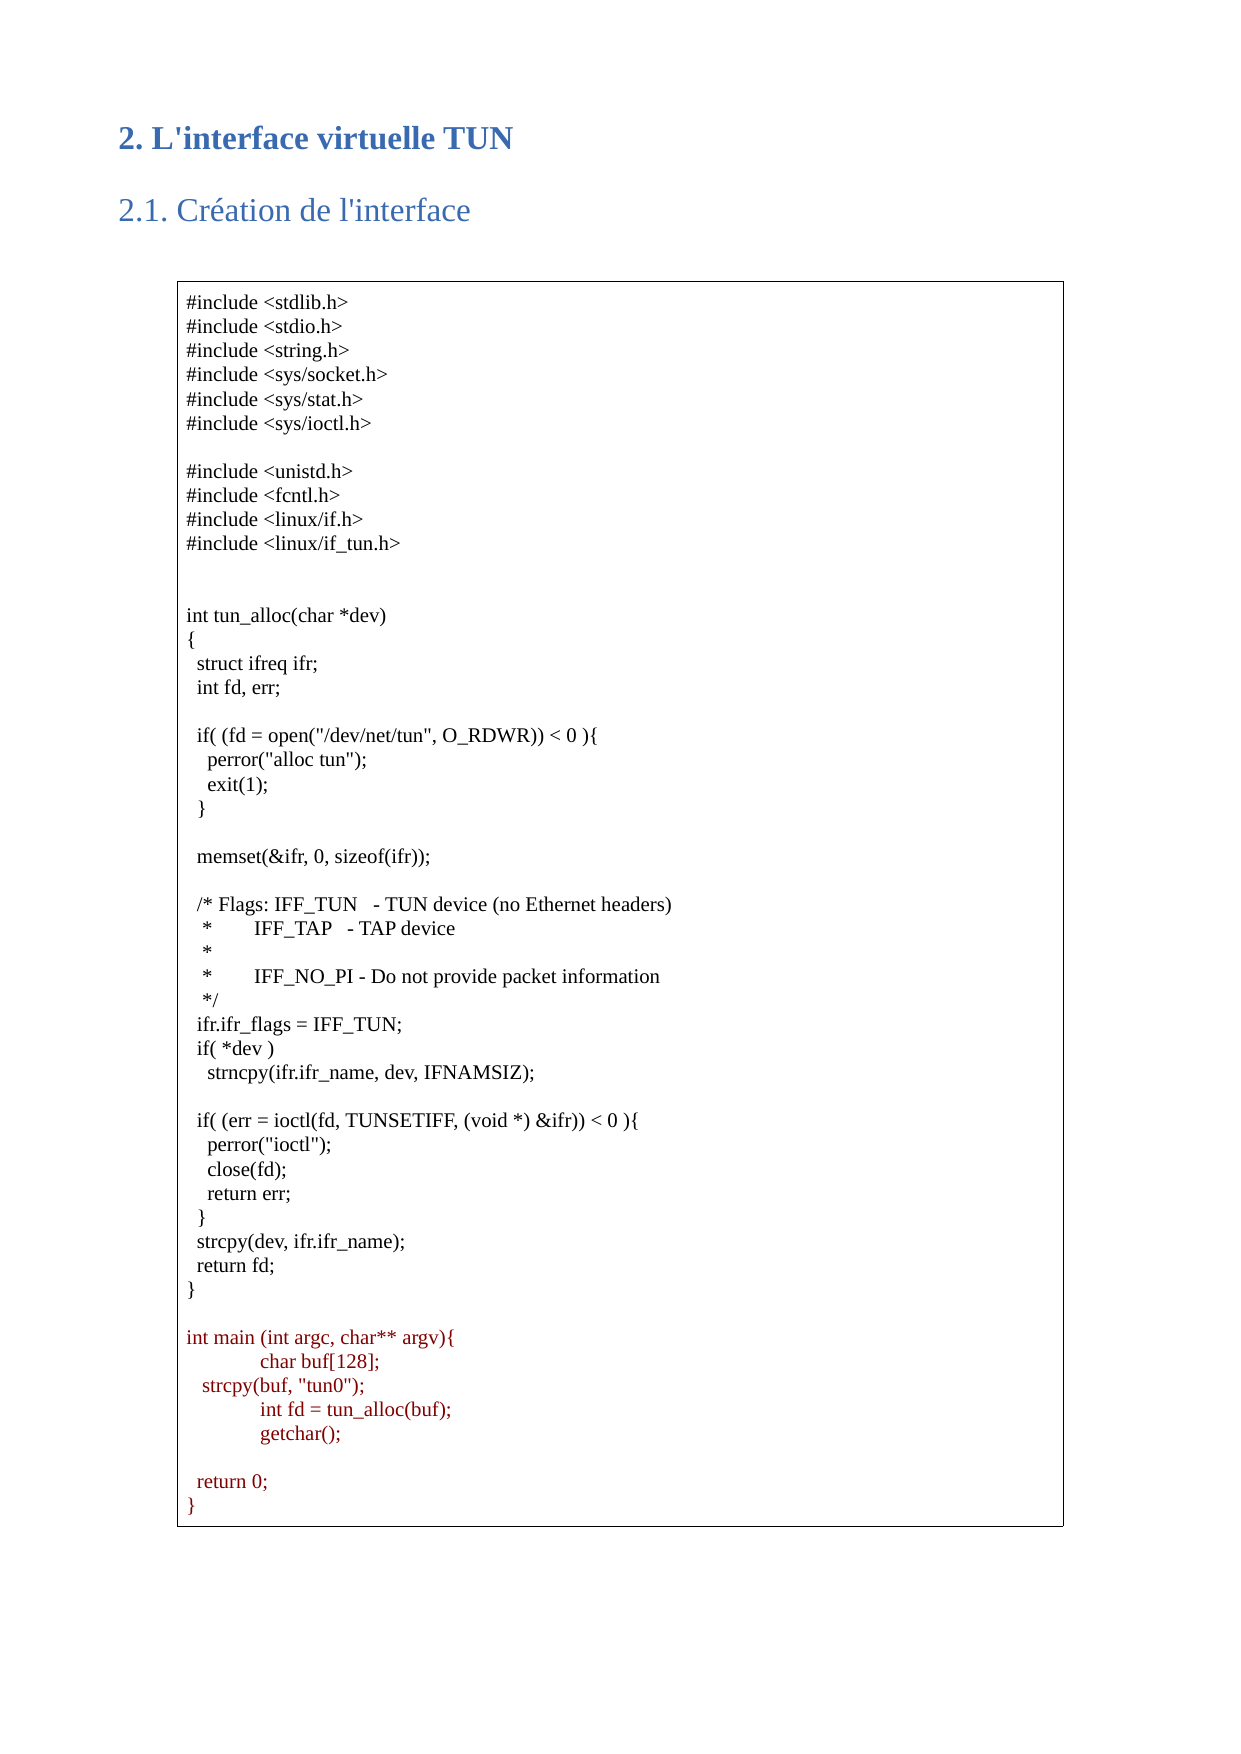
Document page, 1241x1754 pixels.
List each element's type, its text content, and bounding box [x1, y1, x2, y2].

text { [186, 627, 1054, 651]
text exit(1); [186, 771, 1054, 796]
subtitle 2.1. Création de l'interface [118, 190, 1122, 228]
text */ [186, 988, 1054, 1012]
text int fd = tun_alloc(buf); [186, 1397, 1054, 1421]
text * IFF_TAP - TAP device [186, 916, 1054, 940]
text if( *dev ) [186, 1036, 1054, 1060]
text } [186, 796, 1054, 819]
text close(fd); [186, 1156, 1054, 1181]
text #include <stdio.h> [186, 314, 1054, 338]
text memset(&ifr, 0, sizeof(ifr)); [186, 844, 1054, 868]
text return err; [186, 1181, 1054, 1204]
text perror("alloc tun"); [186, 747, 1054, 771]
text int tun_alloc(char *dev) [186, 603, 1054, 627]
text strcpy(dev, ifr.ifr_name); [186, 1229, 1054, 1253]
text strcpy(buf, "tun0"); [186, 1373, 1054, 1397]
text * IFF_NO_PI - Do not provide packet information [186, 964, 1054, 988]
text #include <linux/if.h> [186, 507, 1054, 531]
text #include <sys/ioctl.h> [186, 411, 1054, 434]
text perror("ioctl"); [186, 1132, 1054, 1156]
text getchar(); [186, 1421, 1054, 1445]
text char buf[128]; [186, 1349, 1054, 1373]
text #include <unistd.h> [186, 459, 1054, 483]
text ifr.ifr_flags = IFF_TUN; [186, 1012, 1054, 1036]
text * [186, 940, 1054, 964]
text #include <fcntl.h> [186, 483, 1054, 507]
text #include <linux/if_tun.h> [186, 531, 1054, 555]
text #include <sys/stat.h> [186, 386, 1054, 411]
text } [186, 1493, 1054, 1517]
text strncpy(ifr.ifr_name, dev, IFNAMSIZ); [186, 1060, 1054, 1084]
text #include <sys/socket.h> [186, 362, 1054, 386]
text int fd, err; [186, 675, 1054, 699]
text } [186, 1277, 1054, 1301]
text return 0; [186, 1469, 1054, 1493]
text struct ifreq ifr; [186, 651, 1054, 675]
text if( (fd = open("/dev/net/tun", O_RDWR)) < 0 ){ [186, 723, 1054, 747]
text } [186, 1204, 1054, 1229]
text if( (err = ioctl(fd, TUNSETIFF, (void *) &ifr)) < 0 ){ [186, 1108, 1054, 1132]
text int main (int argc, char** argv){ [186, 1325, 1054, 1349]
text #include <string.h> [186, 338, 1054, 362]
text #include <stdlib.h> [186, 290, 1054, 314]
text /* Flags: IFF_TUN - TUN device (no Ethernet headers) [186, 892, 1054, 916]
text return fd; [186, 1253, 1054, 1277]
subtitle 2. L'interface virtuelle TUN [118, 118, 1122, 156]
